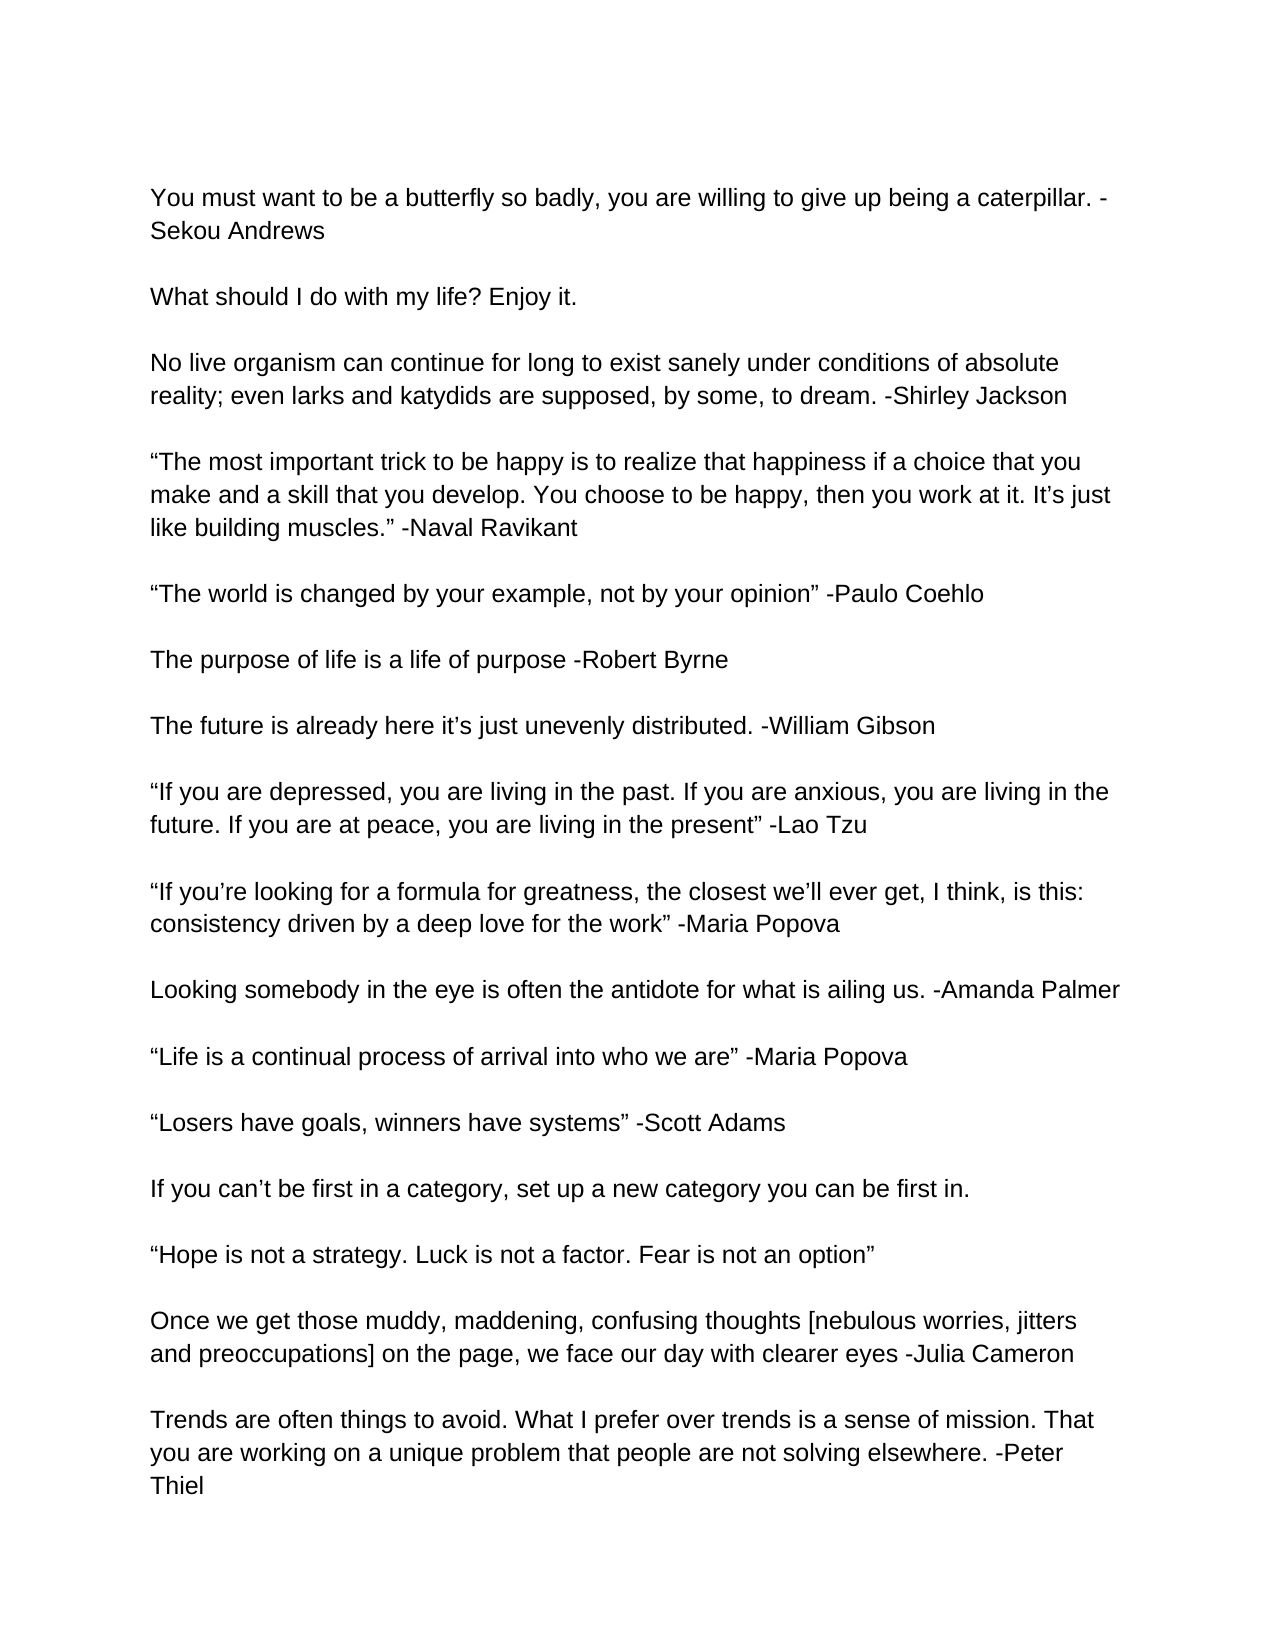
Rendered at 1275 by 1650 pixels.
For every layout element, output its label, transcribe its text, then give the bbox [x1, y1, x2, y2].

text You must want to be a butterfly so badly, you are willing to give up being a caterpillar. - Sekou Andrews [150, 183, 1125, 245]
text Once we get those muddy, maddening, confusing thoughts [nebulous worries, jitters and preoccupations] on the page, we face our day with clearer eyes -Julia Cameron [150, 1306, 1125, 1367]
text “The world is changed by your example, not by your opinion” -Paulo Coehlo [985, 579, 1125, 608]
text “Losers have goals, winners have systems” -Scott Adams [786, 1108, 1125, 1136]
text What should I do with my life? Enjoy it. [578, 282, 1125, 311]
text The future is already here it’s just unevenly distributed. -William Gibson [937, 711, 1125, 740]
text The purpose of life is a life of purpose -Robert Byrne [729, 645, 1125, 674]
text If you can’t be first in a category, set up a new category you can be first in. [971, 1174, 1125, 1202]
text “If you are depressed, you are living in the past. If you are anxious, you are living in the future. If you are at peace, you are living in the present” -Lao Tzu [150, 777, 1125, 839]
text No live organism can continue for long to exist sanely under conditions of absolute reality; even larks and katydids are supposed, by some, to dream. -Shirley Jackson [150, 348, 1125, 410]
text “Hope is not a strategy. Luck is not a factor. Fear is not an option” [875, 1240, 1125, 1268]
text Trends are often things to avoid. What I prefer over trends is a sense of mission. That you are working on a unique problem that people are not solving elsewhere. -Peter Thiel [150, 1405, 1125, 1499]
text “The most important trick to be happy is to realize that happiness if a choice that you make and a skill that you develop. You choose to be happy, then you work at it. It’s just like building muscles.” -Naval Ravikant [150, 447, 1125, 542]
text “Life is a continual process of arrival into who we are” -Maria Popova [909, 1042, 1125, 1070]
text “If you’re looking for a formula for greatness, the closest we’ll ever get, I think, is this: consistency driven by a deep love for the work” -Maria Popova [150, 876, 1125, 938]
